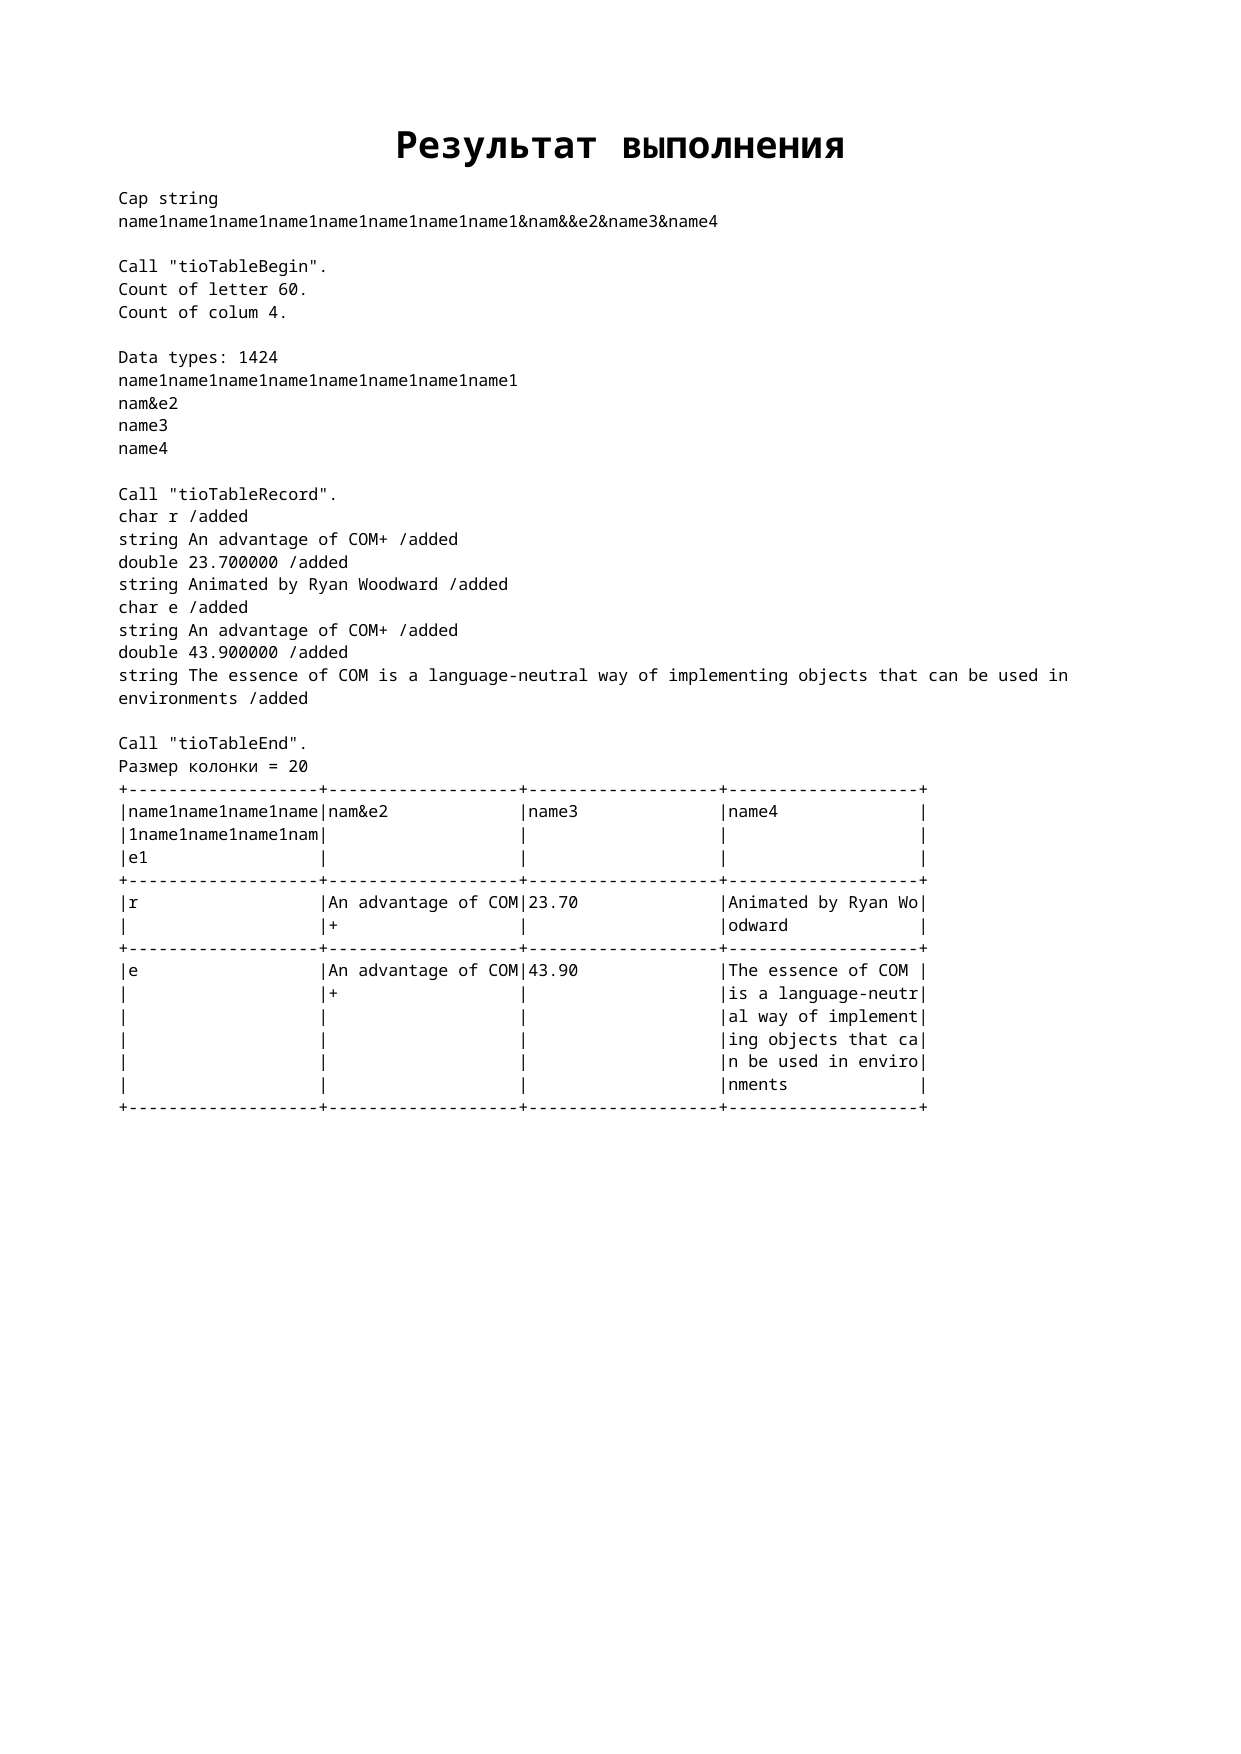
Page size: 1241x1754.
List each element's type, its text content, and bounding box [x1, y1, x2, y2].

text Data types: 1424 [118, 346, 1122, 368]
text Count of letter 60. [118, 278, 1122, 300]
text string An advantage of COM+ /added [118, 618, 1122, 641]
text Count of colum 4. [118, 300, 1122, 323]
text Call "tioTableEnd". [118, 732, 1122, 754]
text char r /added [118, 505, 1122, 527]
text string An advantage of COM+ /added [118, 527, 1122, 550]
text | | | |n be used in enviro| [118, 1050, 1122, 1072]
text Размер колонки = 20 [118, 754, 1122, 777]
text Cap string [118, 187, 1122, 209]
text |r |An advantage of COM|23.70 |Animated by Ryan Wo| [118, 891, 1122, 913]
text string The essence of COM is a language-neutral way of implementing objects that can be used in environments /added [118, 664, 1122, 709]
text | |+ | |odward | [118, 913, 1122, 936]
text |e |An advantage of COM|43.90 |The essence of COM | [118, 959, 1122, 982]
text |1name1name1name1nam| | | | [118, 823, 1122, 845]
text | |+ | |is a language-neutr| [118, 982, 1122, 1004]
title Результат выполнения [118, 118, 1122, 169]
text +-------------------+-------------------+-------------------+-------------------+ [118, 1095, 1122, 1118]
text name4 [118, 437, 1122, 459]
text +-------------------+-------------------+-------------------+-------------------+ [118, 868, 1122, 891]
text | | | |nments | [118, 1072, 1122, 1095]
text +-------------------+-------------------+-------------------+-------------------+ [118, 777, 1122, 800]
text name1name1name1name1name1name1name1name1&nam&&e2&name3&name4 [118, 209, 1122, 232]
text name3 [118, 414, 1122, 437]
text nam&e2 [118, 391, 1122, 414]
text string Animated by Ryan Woodward /added [118, 573, 1122, 596]
text Call "tioTableBegin". [118, 255, 1122, 278]
text | | | |al way of implement| [118, 1004, 1122, 1027]
text +-------------------+-------------------+-------------------+-------------------+ [118, 936, 1122, 959]
text Call "tioTableRecord". [118, 482, 1122, 505]
text double 43.900000 /added [118, 641, 1122, 664]
text |name1name1name1name|nam&e2 |name3 |name4 | [118, 800, 1122, 823]
text |e1 | | | | [118, 845, 1122, 868]
text name1name1name1name1name1name1name1name1 [118, 368, 1122, 391]
text char e /added [118, 596, 1122, 618]
text double 23.700000 /added [118, 550, 1122, 573]
text | | | |ing objects that ca| [118, 1027, 1122, 1050]
